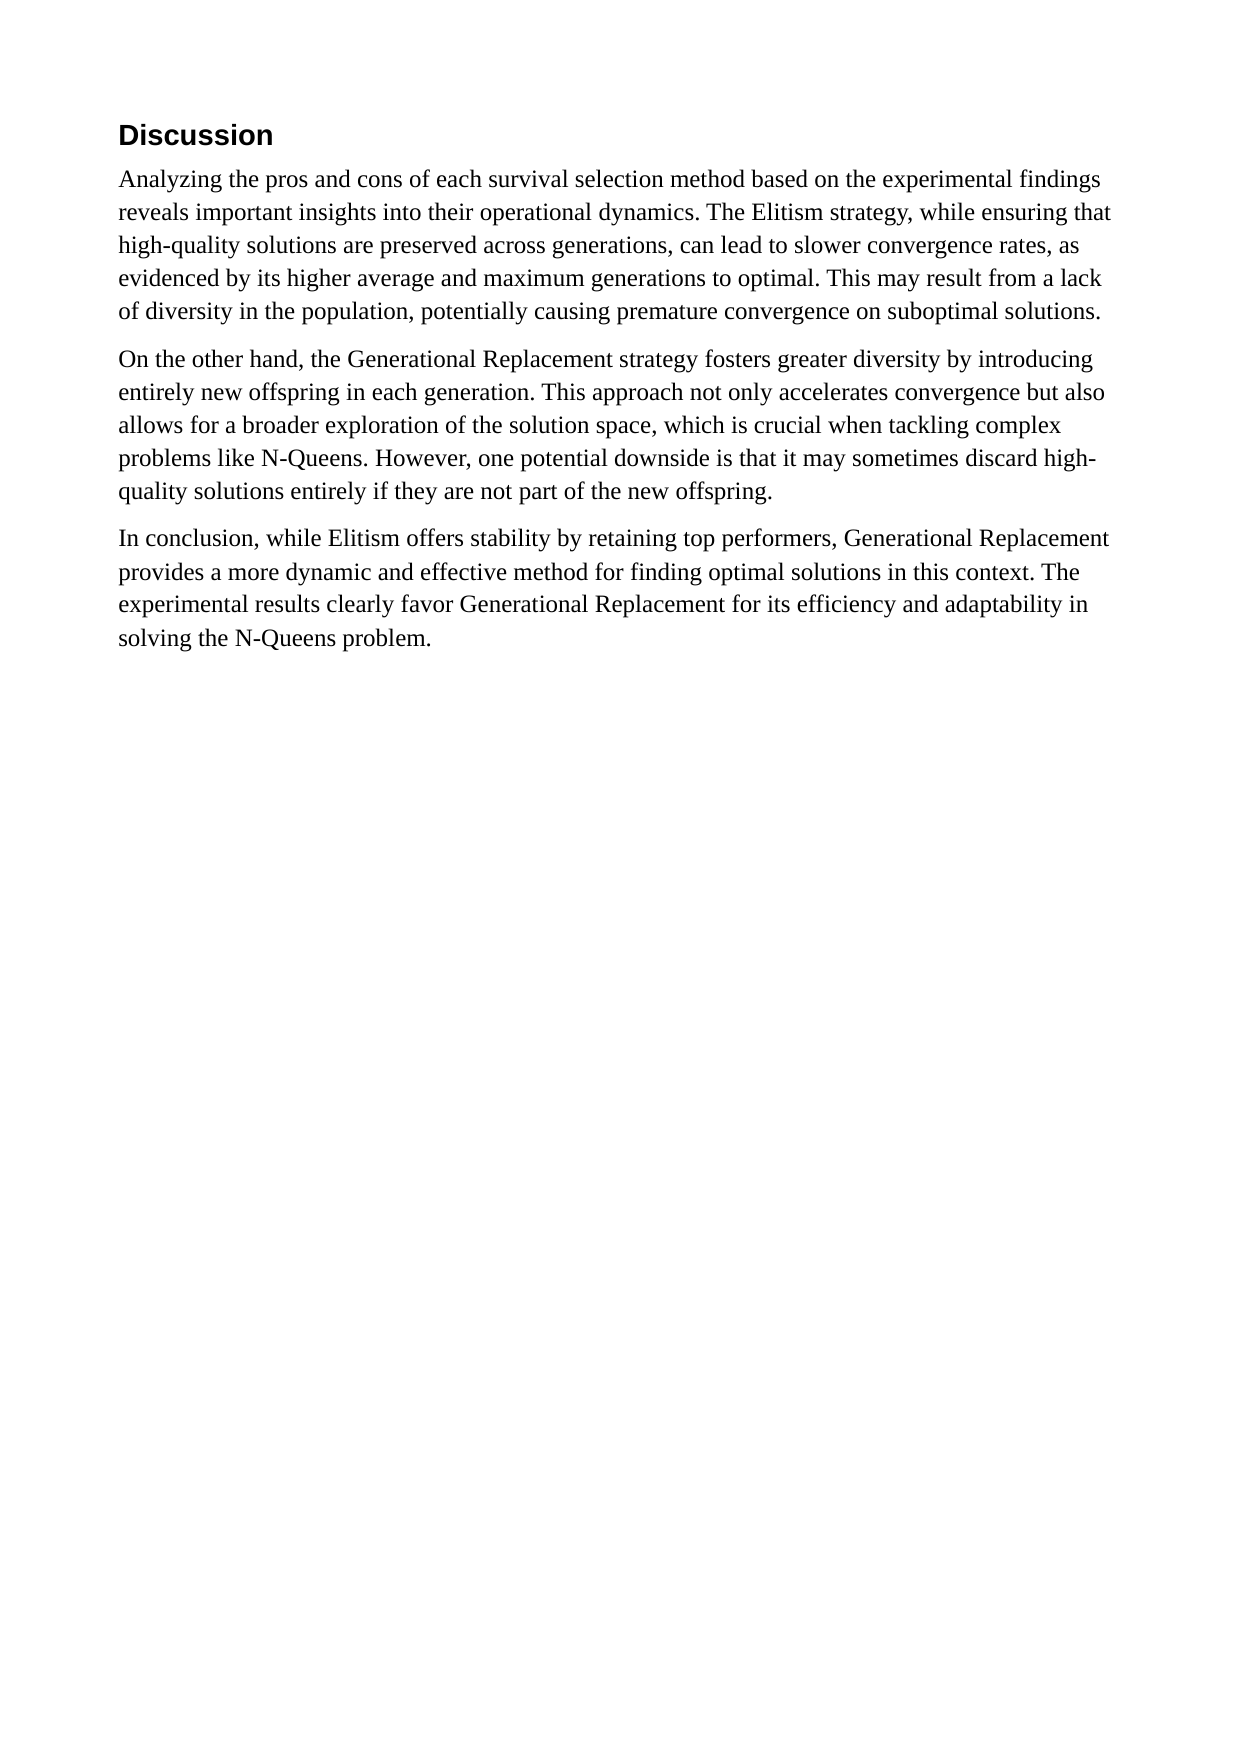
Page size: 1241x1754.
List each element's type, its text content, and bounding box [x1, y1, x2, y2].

text Analyzing the pros and cons of each survival selection method based on the experimental findings reveals important insights into their operational dynamics. The Elitism strategy, while ensuring that high-quality solutions are preserved across generations, can lead to slower convergence rates, as evidenced by its higher average and maximum generations to optimal. This may result from a lack of diversity in the population, potentially causing premature convergence on suboptimal solutions. [118, 164, 1122, 325]
subtitle Discussion [118, 118, 1122, 152]
text On the other hand, the Generational Replacement strategy fosters greater diversity by introducing entirely new offspring in each generation. This approach not only accelerates convergence but also allows for a broader exploration of the solution space, which is crucial when tackling complex problems like N-Queens. However, one potential downside is that it may sometimes discard high-quality solutions entirely if they are not part of the new offspring. [118, 344, 1122, 505]
text In conclusion, while Elitism offers stability by retaining top performers, Generational Replacement provides a more dynamic and effective method for finding optimal solutions in this context. The experimental results clearly favor Generational Replacement for its efficiency and adaptability in solving the N-Queens problem. [118, 523, 1122, 651]
